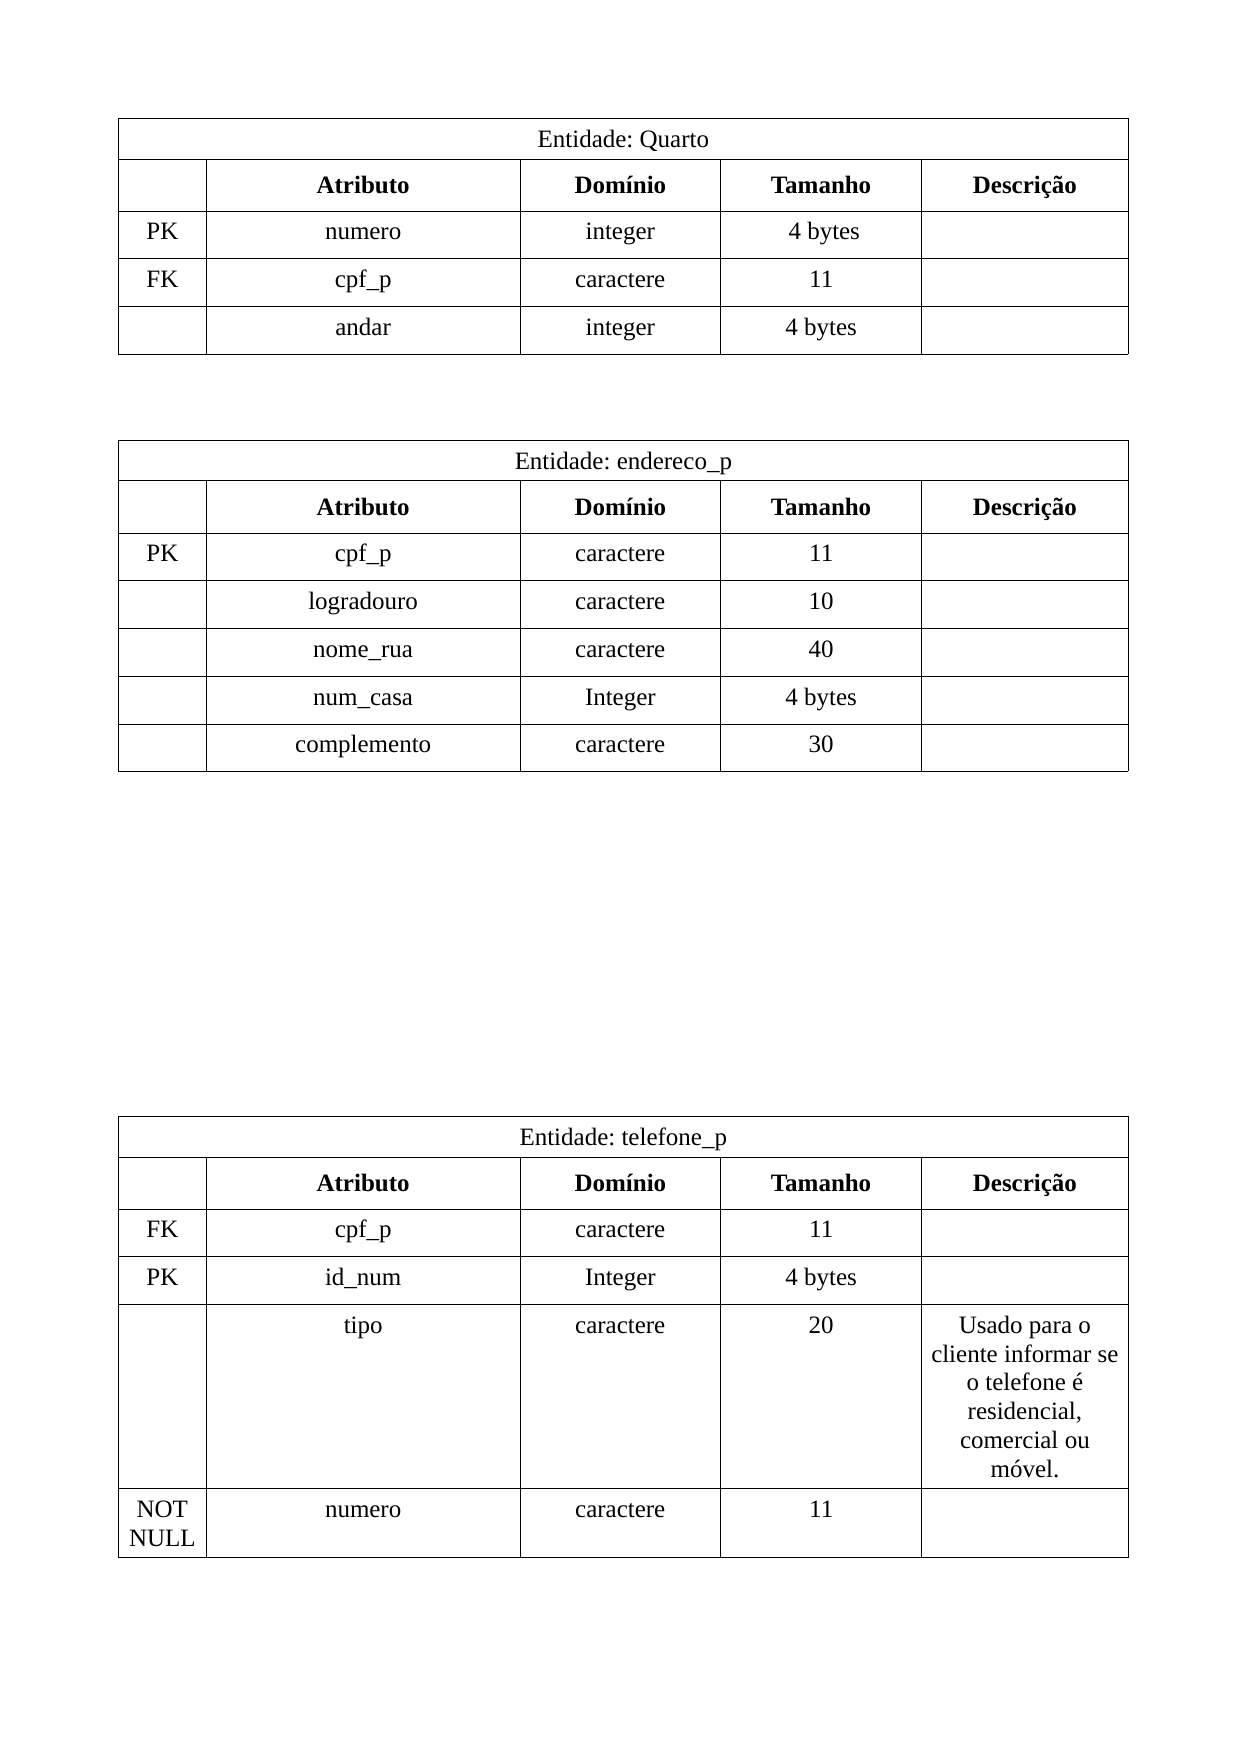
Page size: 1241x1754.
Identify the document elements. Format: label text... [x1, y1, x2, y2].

table_cell Integer [521, 1257, 720, 1304]
table_cell Tamanho [721, 160, 921, 211]
table_cell [922, 1257, 1128, 1304]
table_cell 4 bytes [721, 1257, 921, 1304]
table_cell Domínio [521, 481, 720, 533]
table_cell [922, 1210, 1128, 1256]
table_cell [922, 307, 1128, 354]
table_cell [922, 534, 1128, 580]
table_cell id_num [207, 1257, 520, 1304]
table_cell Descrição [922, 481, 1128, 533]
table_cell Descrição [922, 160, 1128, 211]
table_cell Usado para o cliente informar se o telefone é residencial, comercial ou móvel. [922, 1305, 1128, 1488]
table_cell nome_rua [207, 629, 520, 676]
table_cell [922, 1489, 1128, 1557]
table_cell integer [521, 307, 720, 354]
table_cell caractere [521, 534, 720, 580]
table_cell cpf_p [207, 259, 520, 306]
table_cell [922, 629, 1128, 676]
table_cell [119, 677, 206, 723]
table_cell caractere [521, 1489, 720, 1557]
table_cell caractere [521, 725, 720, 771]
table_cell tipo [207, 1305, 520, 1488]
table_cell Integer [521, 677, 720, 723]
table_cell 40 [721, 629, 921, 676]
table_cell PK [119, 1257, 206, 1304]
table_header Entidade: telefone_p [119, 1117, 1128, 1157]
table_cell [922, 212, 1128, 258]
table_cell caractere [521, 1305, 720, 1488]
table_cell 4 bytes [721, 307, 921, 354]
table_cell 30 [721, 725, 921, 771]
table_cell [922, 725, 1128, 771]
table_cell [922, 259, 1128, 306]
table_cell Atributo [207, 1158, 520, 1209]
table_cell caractere [521, 1210, 720, 1256]
table_cell 20 [721, 1305, 921, 1488]
table_cell Atributo [207, 160, 520, 211]
table_cell Descrição [922, 1158, 1128, 1209]
table_cell Domínio [521, 1158, 720, 1209]
table_cell 4 bytes [721, 677, 921, 723]
table_cell PK [119, 212, 206, 258]
table_cell cpf_p [207, 534, 520, 580]
table_cell Domínio [521, 160, 720, 211]
table_cell [119, 307, 206, 354]
table_cell 10 [721, 581, 921, 628]
table_cell caractere [521, 629, 720, 676]
table_cell 4 bytes [721, 212, 921, 258]
table_cell caractere [521, 581, 720, 628]
table_cell caractere [521, 259, 720, 306]
table_cell FK [119, 259, 206, 306]
table_cell [119, 1158, 206, 1209]
table_cell cpf_p [207, 1210, 520, 1256]
table_cell [119, 725, 206, 771]
table_cell numero [207, 212, 520, 258]
table_cell 11 [721, 259, 921, 306]
table_cell 11 [721, 534, 921, 580]
table_cell complemento [207, 725, 520, 771]
table_cell 11 [721, 1489, 921, 1557]
table_cell logradouro [207, 581, 520, 628]
table_cell andar [207, 307, 520, 354]
table_cell 11 [721, 1210, 921, 1256]
table_cell [922, 677, 1128, 723]
table_cell Atributo [207, 481, 520, 533]
table_cell num_casa [207, 677, 520, 723]
table_cell [119, 1305, 206, 1488]
table_cell Tamanho [721, 481, 921, 533]
table_cell FK [119, 1210, 206, 1256]
table_cell NOT NULL [119, 1489, 206, 1557]
table_cell [119, 481, 206, 533]
table_cell numero [207, 1489, 520, 1557]
table_header Entidade: endereco_p [119, 441, 1128, 480]
table_cell PK [119, 534, 206, 580]
table_cell [119, 629, 206, 676]
table_cell [119, 160, 206, 211]
table_cell integer [521, 212, 720, 258]
table_header Entidade: Quarto [119, 119, 1128, 158]
table_cell [119, 581, 206, 628]
table_cell Tamanho [721, 1158, 921, 1209]
table_cell [922, 581, 1128, 628]
